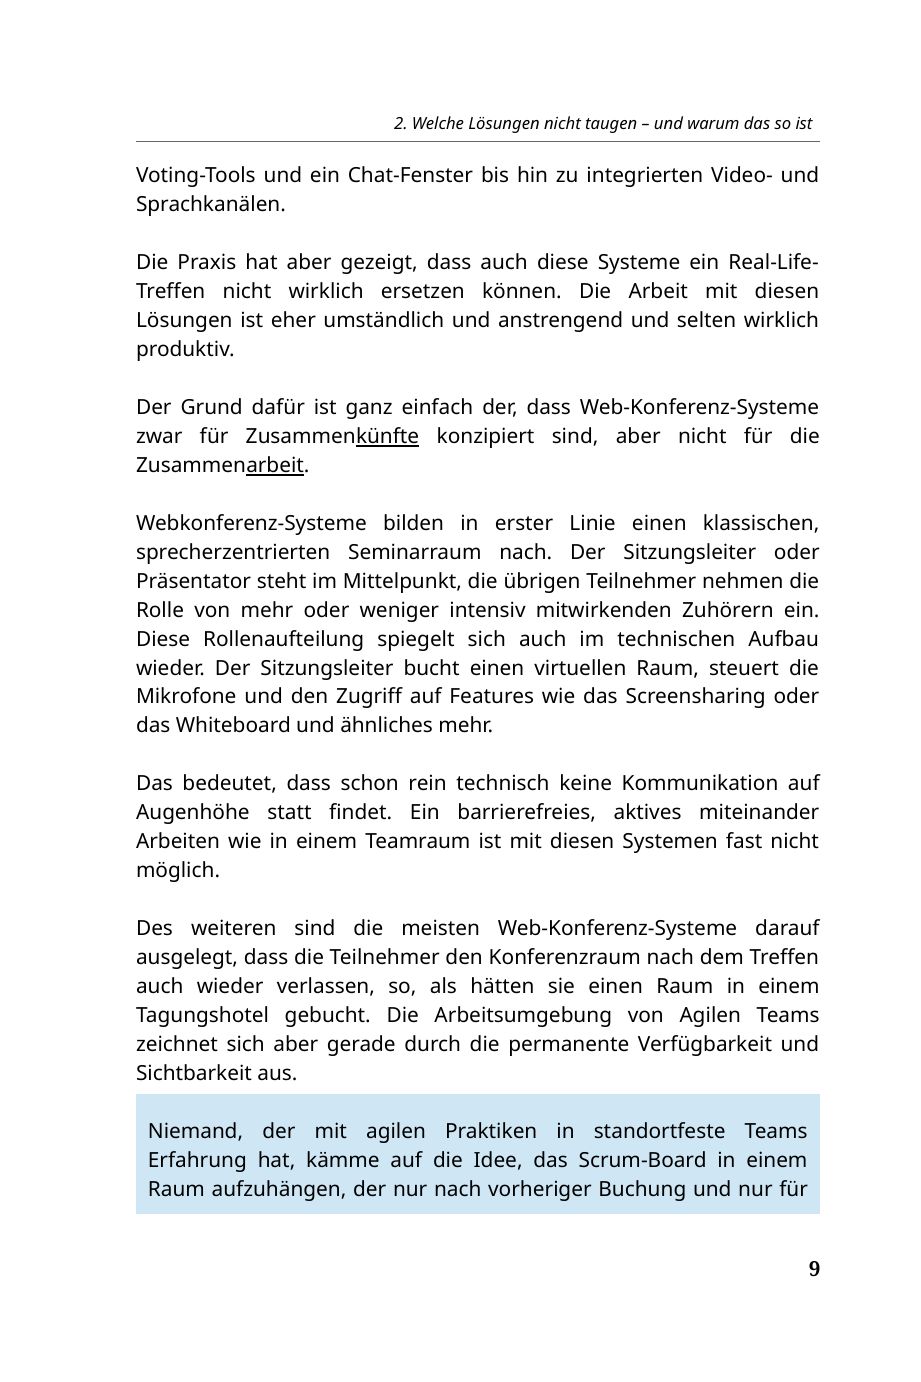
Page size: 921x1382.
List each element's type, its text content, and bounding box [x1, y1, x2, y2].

text Niemand, der mit agilen Praktiken in standortfeste Teams Erfahrung hat, kämme auf die Idee, das Scrum-Board in einem Raum aufzuhängen, der nur nach vorheriger Buchung und nur für [148, 1106, 808, 1202]
text Der Grund dafür ist ganz einfach der, dass Web-Konferenz-Systeme zwar für Zusammenkünfte konzipiert sind, aber nicht für die Zusammenarbeit. [136, 370, 820, 478]
text Des weiteren sind die meisten Web-Konferenz-Systeme darauf ausgelegt, dass die Teilnehmer den Konferenzraum nach dem Treffen auch wieder verlassen, so, als hätten sie einen Raum in einem Tagungshotel gebucht. Die Arbeitsumgebung von Agilen Teams zeichnet sich aber gerade durch die permanente Verfügbarkeit und Sichtbarkeit aus. [136, 892, 820, 1086]
text Webkonferenz-Systeme bilden in erster Linie einen klassischen, sprecherzentrierten Seminarraum nach. Der Sitzungsleiter oder Präsentator steht im Mittelpunkt, die übrigen Teilnehmer nehmen die Rolle von mehr oder weniger intensiv mitwirkenden Zuhörern ein. Diese Rollenaufteilung spiegelt sich auch im technischen Aufbau wieder. Der Sitzungsleiter bucht einen virtuellen Raum, steuert die Mikrofone und den Zugriff auf Features wie das Screensharing oder das Whiteboard und ähnliches mehr. [136, 486, 820, 739]
text Das bedeutet, dass schon rein technisch keine Kommunikation auf Augenhöhe statt findet. Ein barrierefreies, aktives miteinander Arbeiten wie in einem Teamraum ist mit diesen Systemen fast nicht möglich. [136, 747, 820, 883]
text Die Praxis hat aber gezeigt, dass auch diese Systeme ein Real-Life-Treffen nicht wirklich ersetzen können. Die Arbeit mit diesen Lösungen ist eher umständlich und anstrengend und selten wirklich produktiv. [136, 226, 820, 362]
text Voting-Tools und ein Chat-Fenster bis hin zu integrierten Video- und Sprachkanälen. [136, 159, 820, 217]
